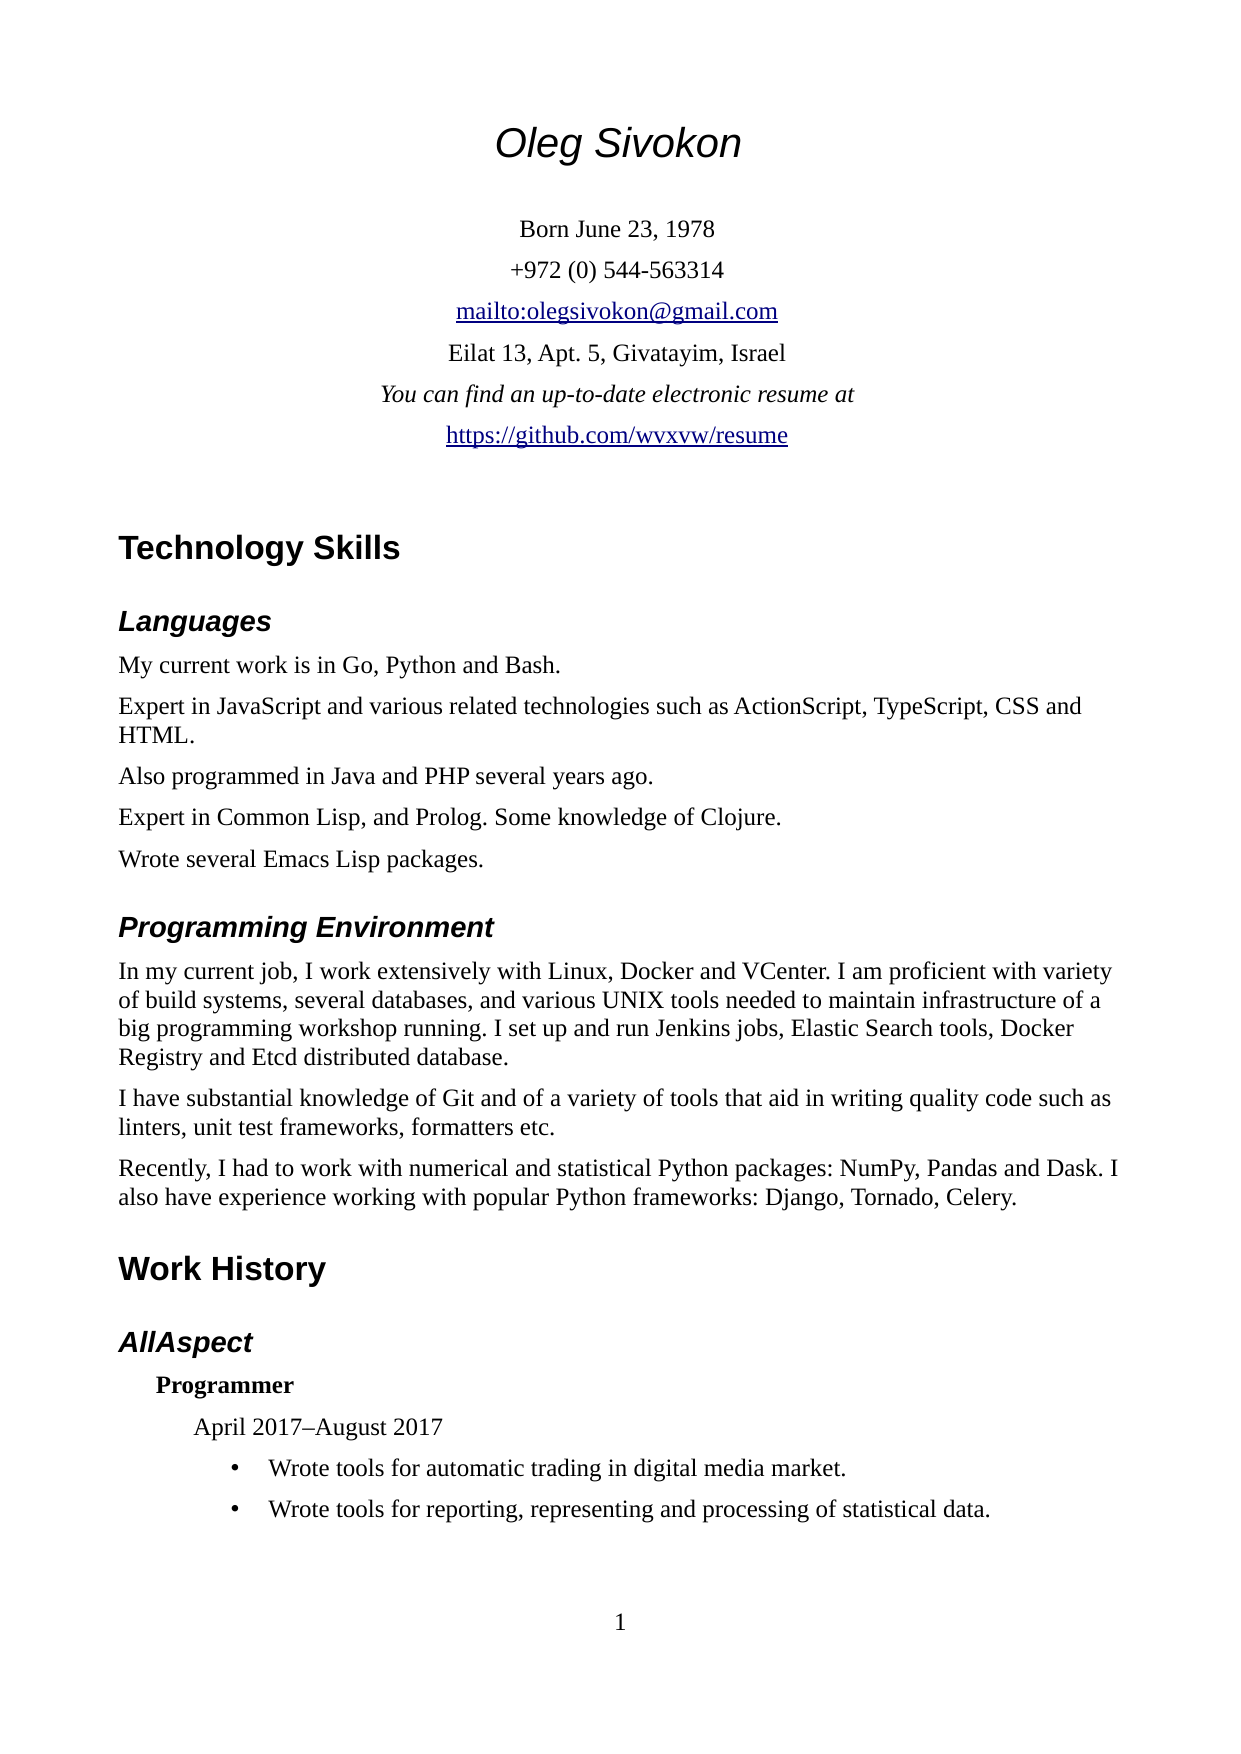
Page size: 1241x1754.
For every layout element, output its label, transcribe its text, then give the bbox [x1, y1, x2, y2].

subtitle Work History [118, 1248, 1122, 1287]
subtitle AllAspect [118, 1324, 1122, 1358]
text +972 (0) 544-563314 [118, 255, 1122, 284]
list April 2017–August 2017 [118, 1412, 1122, 1441]
text Recently, I had to work with numerical and statistical Python packages: NumPy, Pandas and Dask. I also have experience working with popular Python frameworks: Django, Tornado, Celery. [118, 1153, 1122, 1211]
list Programmer [118, 1371, 1122, 1399]
text mailto:olegsivokon@gmail.com [118, 296, 1122, 325]
text I have substantial knowledge of Git and of a variety of tools that aid in writing quality code such as linters, unit test frameworks, formatters etc. [118, 1083, 1122, 1141]
text Also programmed in Java and PHP several years ago. [118, 761, 1122, 790]
text Expert in JavaScript and various related technologies such as ActionScript, TypeScript, CSS and HTML. [118, 691, 1122, 749]
subtitle Oleg Sivokon [118, 118, 1122, 166]
list Wrote tools for reporting, representing and processing of statistical data. [231, 1494, 1122, 1523]
text My current work is in Go, Python and Bash. [118, 650, 1122, 679]
text Born June 23, 1978 [118, 214, 1122, 243]
subtitle Languages [118, 604, 1122, 637]
list Wrote tools for automatic trading in digital media market. [231, 1453, 1122, 1482]
text Eilat 13, Apt. 5, Givatayim, Israel [118, 338, 1122, 366]
text You can find an up-to-date electronic resume at [118, 379, 1122, 408]
subtitle Programming Environment [118, 910, 1122, 943]
text In my current job, I work extensively with Linux, Docker and VCenter. I am proficient with variety of build systems, several databases, and various UNIX tools needed to maintain infrastructure of a big programming workshop running. I set up and run Jenkins jobs, Elastic Search tools, Docker Registry and Etcd distributed database. [118, 956, 1122, 1071]
subtitle Technology Skills [118, 528, 1122, 566]
text Expert in Common Lisp, and Prolog. Some knowledge of Clojure. [118, 802, 1122, 831]
text Wrote several Emacs Lisp packages. [118, 844, 1122, 872]
text https://github.com/wvxvw/resume [118, 420, 1122, 449]
